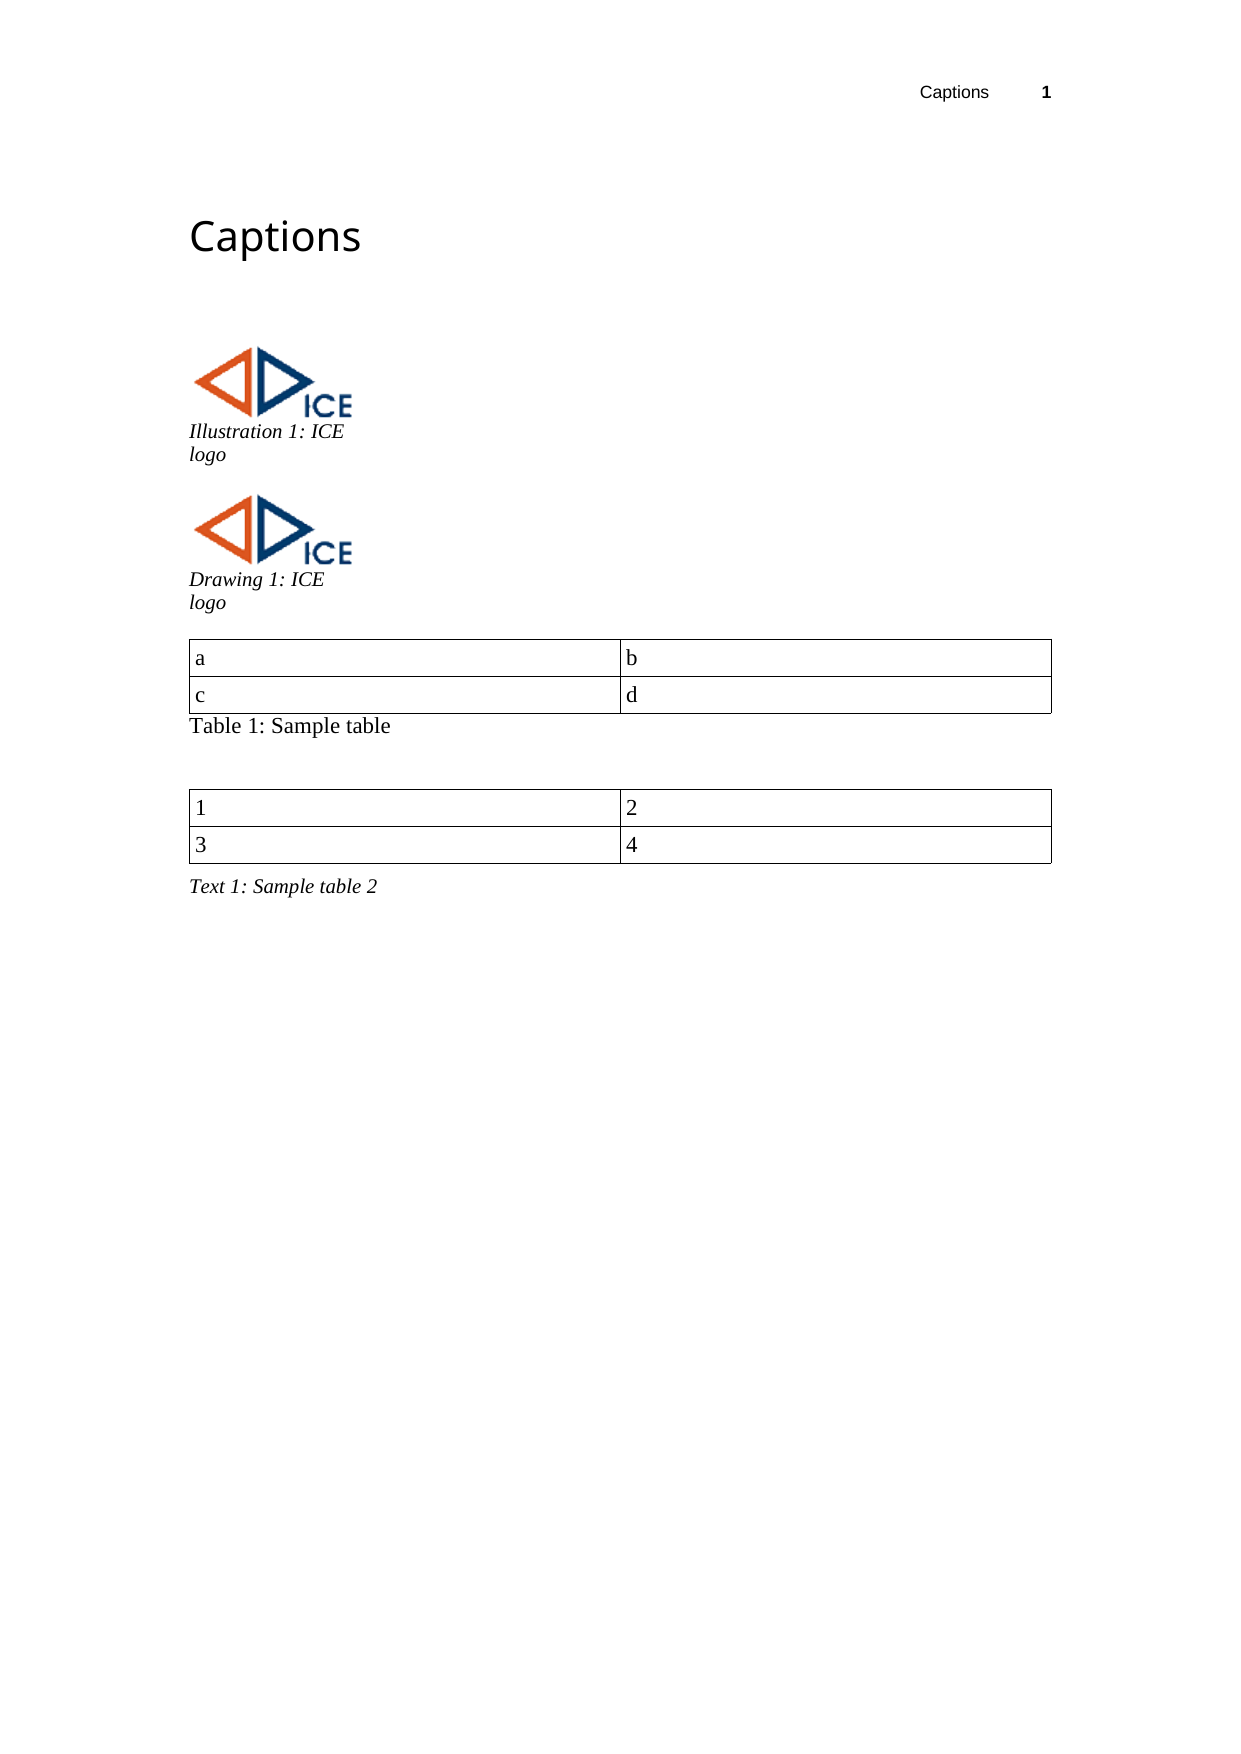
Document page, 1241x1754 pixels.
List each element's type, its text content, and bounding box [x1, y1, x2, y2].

picture [188, 491, 360, 568]
table_header a [190, 640, 620, 676]
table_cell c [190, 677, 620, 713]
table_header b [621, 640, 1051, 676]
picture [188, 343, 360, 421]
table_header 1 [190, 790, 620, 826]
text Table 1: Sample table [189, 714, 1051, 738]
table_cell 3 [190, 827, 620, 863]
text Illustration 1: ICE logo [189, 421, 359, 466]
table_cell 4 [621, 827, 1051, 863]
table_cell d [621, 677, 1051, 713]
title Captions [189, 207, 1051, 264]
text Text 1: Sample table 2 [189, 875, 1051, 898]
text Drawing 1: ICE logo [189, 568, 359, 614]
table_header 2 [621, 790, 1051, 826]
